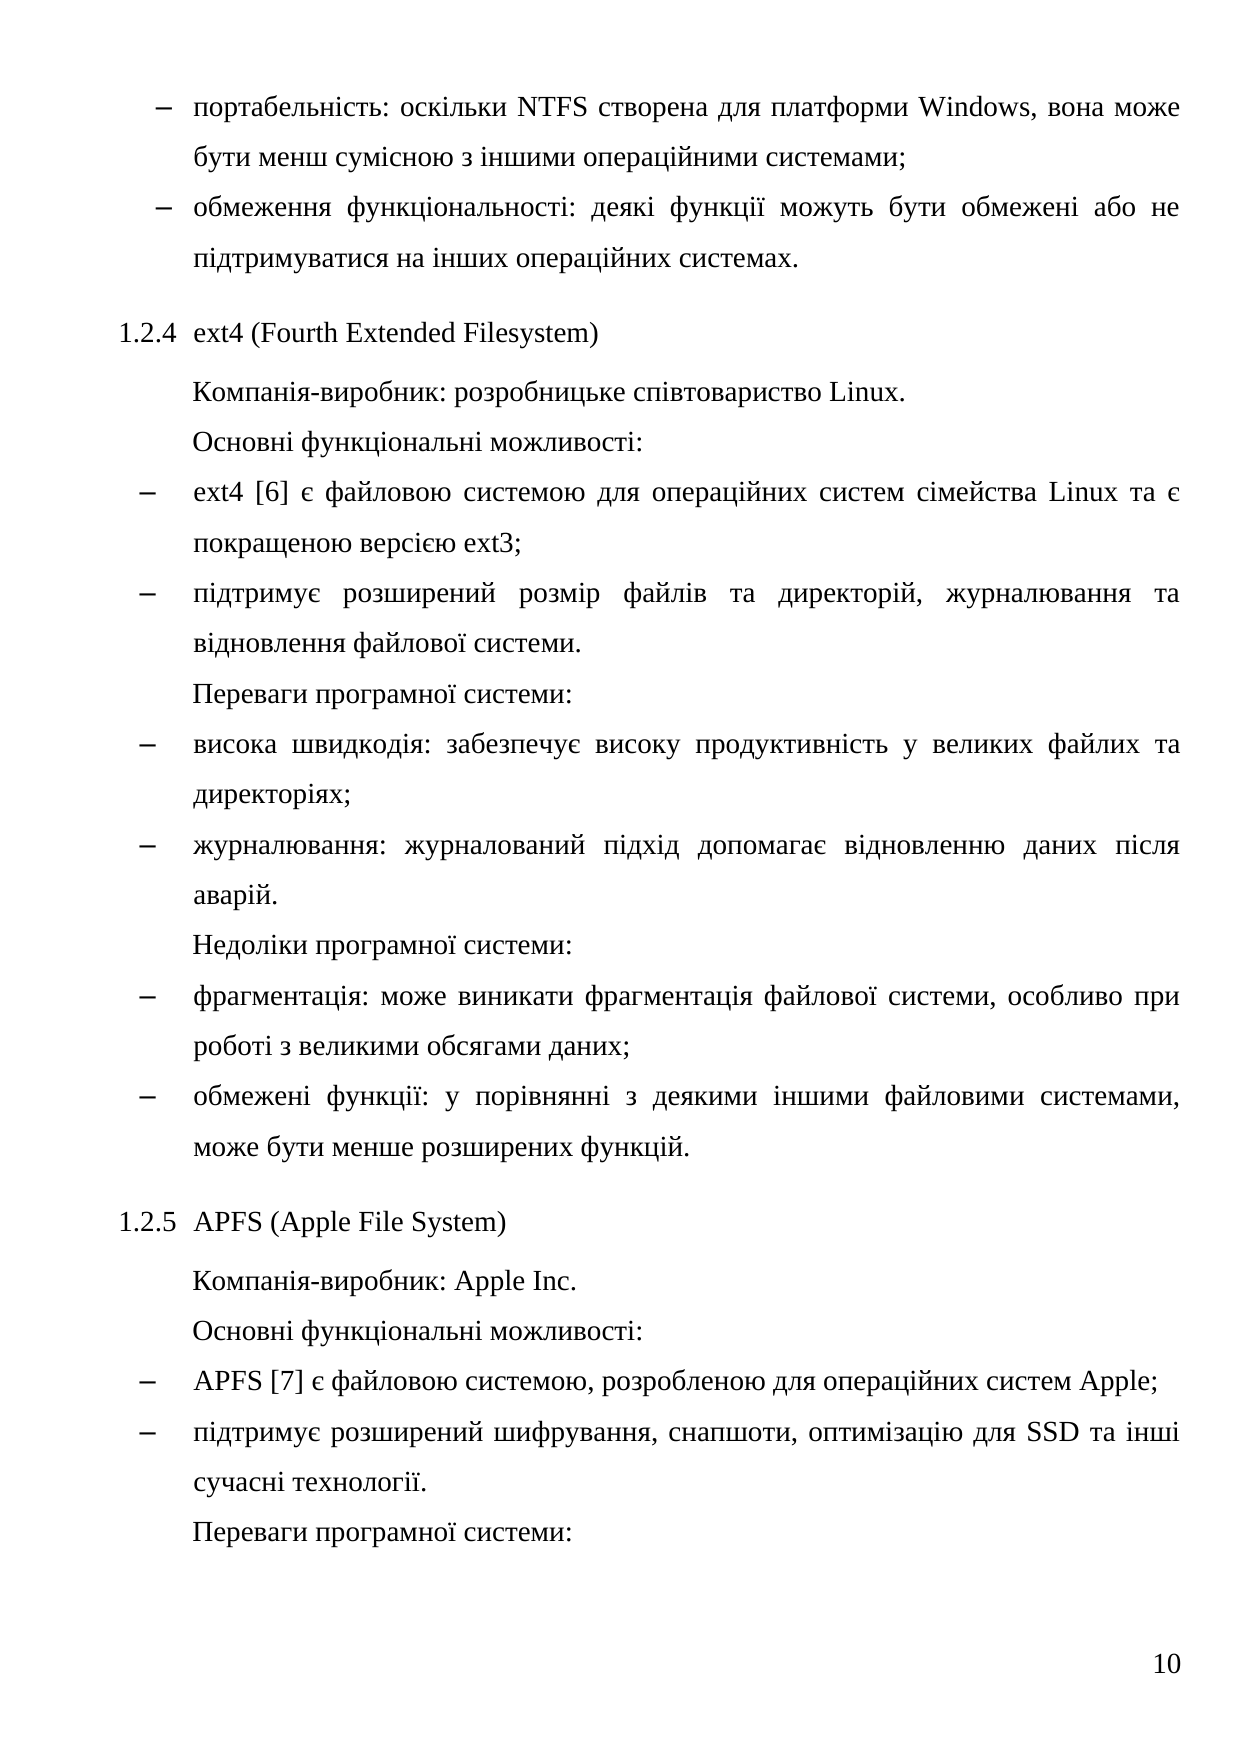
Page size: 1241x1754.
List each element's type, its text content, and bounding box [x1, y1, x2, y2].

subtitle ext4 (Fourth Extended Filesystem) [118, 315, 1181, 349]
text Недоліки програмної системи: [118, 927, 1181, 961]
text Переваги програмної системи: [118, 676, 1181, 709]
text Основні функціональні можливості: [118, 424, 1181, 457]
list фрагментація: може виникати фрагментація файлової системи, особливо при роботі з великими обсягами даних; [156, 978, 1181, 1062]
list висока швидкодія: забезпечує високу продуктивність у великих файлих та директоріях; [156, 726, 1181, 810]
text Компанія-виробник: розробницьке співтовариство Linux. [118, 374, 1181, 407]
text Основні функціональні можливості: [118, 1313, 1181, 1347]
subtitle APFS (Apple File System) [118, 1204, 1181, 1238]
list журналювання: журналований підхід допомагає відновленню даних після аварій. [156, 827, 1181, 911]
list обмеження функціональності: деякі функції можуть бути обмежені або не підтримуватися на інших операційних системах. [156, 189, 1181, 273]
list підтримує розширений розмір файлів та директорій, журналювання та відновлення файлової системи. [156, 575, 1181, 659]
list обмежені функції: у порівнянні з деякими іншими файловими системами, може бути менше розширених функцій. [156, 1078, 1181, 1162]
text Компанія-виробник: Apple Inc. [118, 1263, 1181, 1296]
list підтримує розширений шифрування, снапшоти, оптимізацію для SSD та інші сучасні технології. [156, 1414, 1181, 1498]
list портабельність: оскільки NTFS створена для платформи Windows, вона може бути менш сумісною з іншими операційними системами; [156, 89, 1181, 173]
list APFS [7] є файловою системою, розробленою для операційних систем Apple; [156, 1363, 1181, 1397]
list ext4 [6] є файловою системою для операційних систем сімейства Linux та є покращеною версією ext3; [156, 474, 1181, 558]
text Переваги програмної системи: [118, 1514, 1181, 1548]
